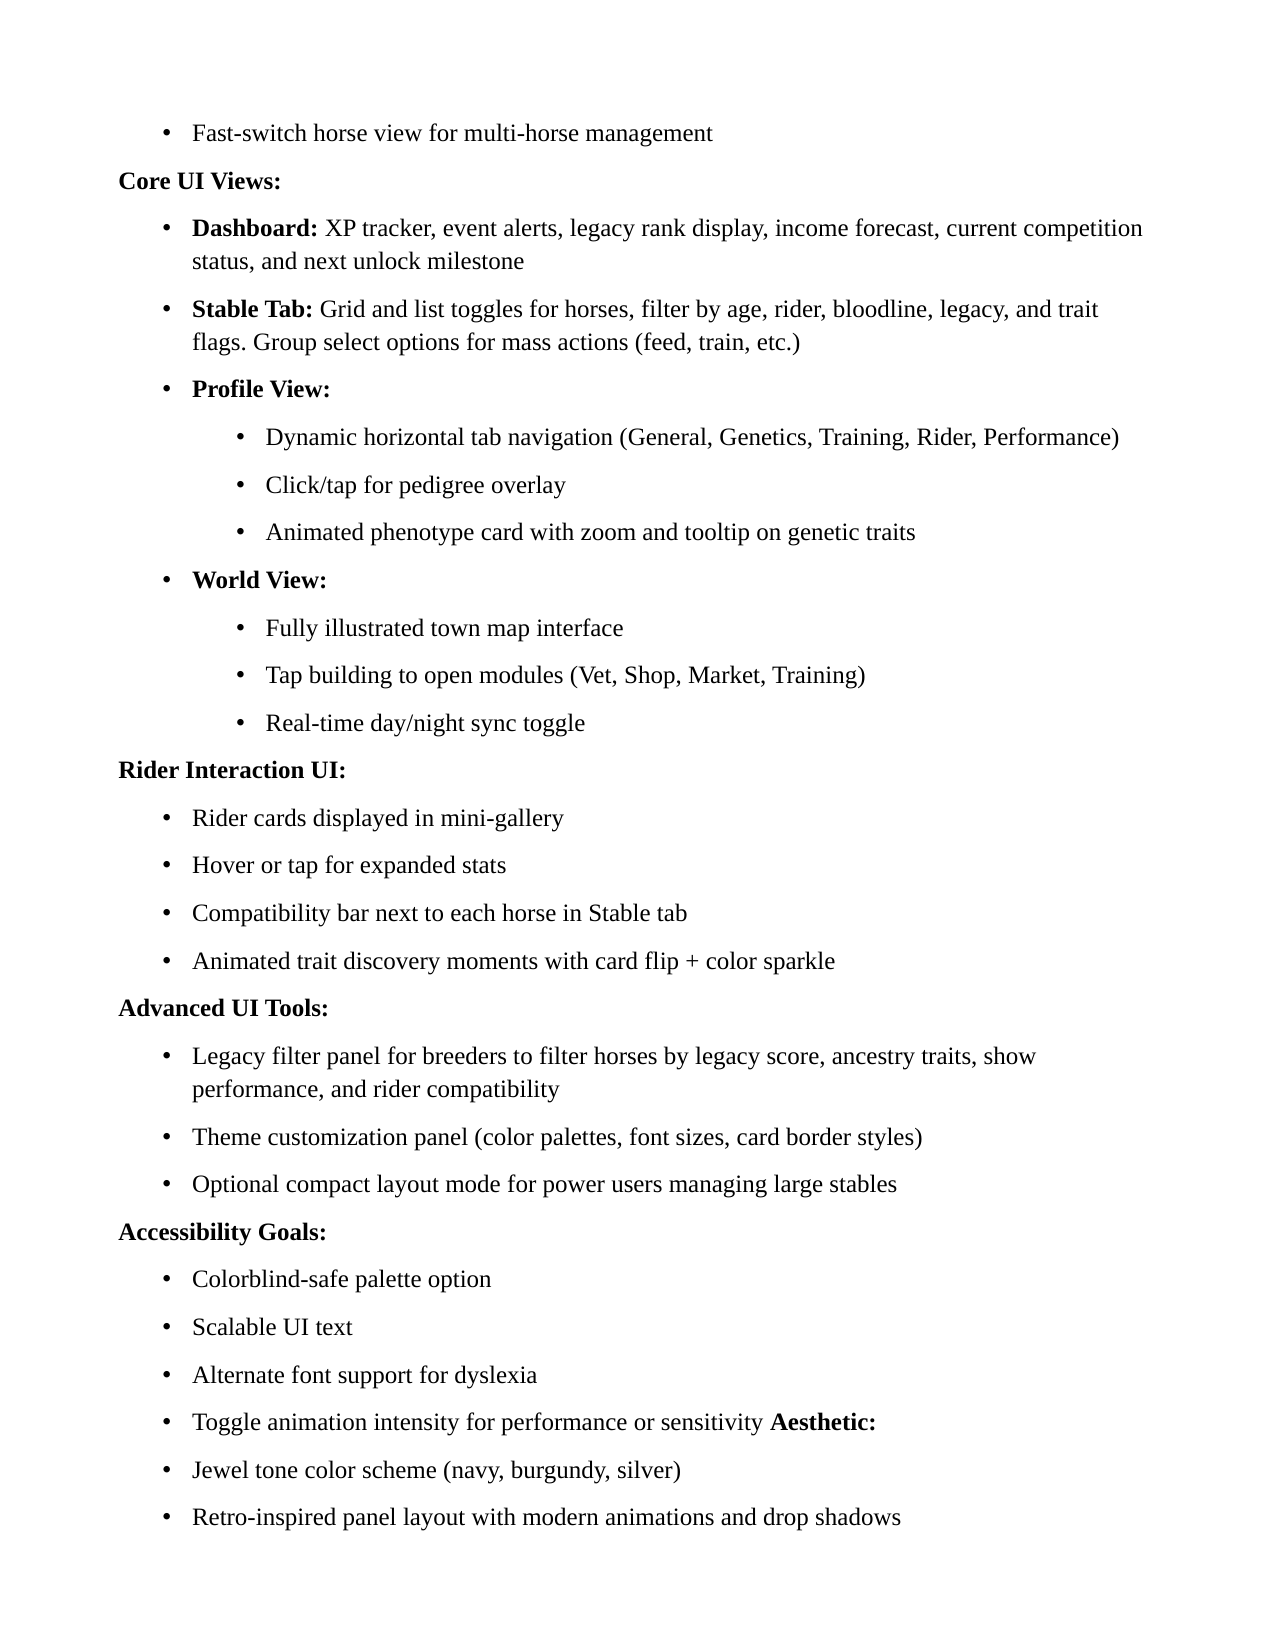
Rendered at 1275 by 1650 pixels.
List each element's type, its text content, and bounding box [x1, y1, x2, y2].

list Legacy filter panel for breeders to filter horses by legacy score, ancestry traits, show performance, and rider compatibility [162, 1041, 1157, 1103]
list Optional compact layout mode for power users managing large stables [162, 1169, 1157, 1198]
text Accessibility Goals: [118, 1217, 1157, 1246]
list Toggle animation intensity for performance or sensitivity Aesthetic: [162, 1407, 1157, 1436]
list Animated phenotype card with zoom and tooltip on genetic traits [236, 517, 1157, 546]
list Hover or tap for expanded stats [162, 851, 1157, 879]
list Colorblind-safe palette option [162, 1264, 1157, 1293]
list Tap building to open modules (Vet, Shop, Market, Training) [236, 660, 1157, 689]
list Rider cards displayed in mini-gallery [162, 803, 1157, 832]
list Theme customization panel (color palettes, font sizes, card border styles) [162, 1122, 1157, 1150]
list Click/tap for pedigree overlay [236, 470, 1157, 498]
list Dashboard: XP tracker, event alerts, legacy rank display, income forecast, current competition status, and next unlock milestone [162, 213, 1157, 275]
list Profile View: [162, 374, 1157, 403]
list Alternate font support for dyslexia [162, 1360, 1157, 1388]
list Real-time day/night sync toggle [236, 708, 1157, 737]
list Fast-switch horse view for multi-horse management [162, 118, 1157, 147]
list Retro-inspired panel layout with modern animations and drop shadows [162, 1502, 1157, 1531]
text Rider Interaction UI: [118, 755, 1157, 784]
list Scalable UI text [162, 1312, 1157, 1341]
text Core UI Views: [118, 166, 1157, 194]
list Fully illustrated town map interface [236, 613, 1157, 641]
list Animated trait discovery moments with card flip + color sparkle [162, 946, 1157, 974]
list Jewel tone color scheme (navy, burgundy, silver) [162, 1455, 1157, 1484]
list Dynamic horizontal tab navigation (General, Genetics, Training, Rider, Performance) [236, 422, 1157, 451]
list Stable Tab: Grid and list toggles for horses, filter by age, rider, bloodline, legacy, and trait flags. Group select options for mass actions (feed, train, etc.) [162, 294, 1157, 356]
text Advanced UI Tools: [118, 993, 1157, 1022]
list Compatibility bar next to each horse in Stable tab [162, 898, 1157, 927]
list World View: [162, 565, 1157, 594]
